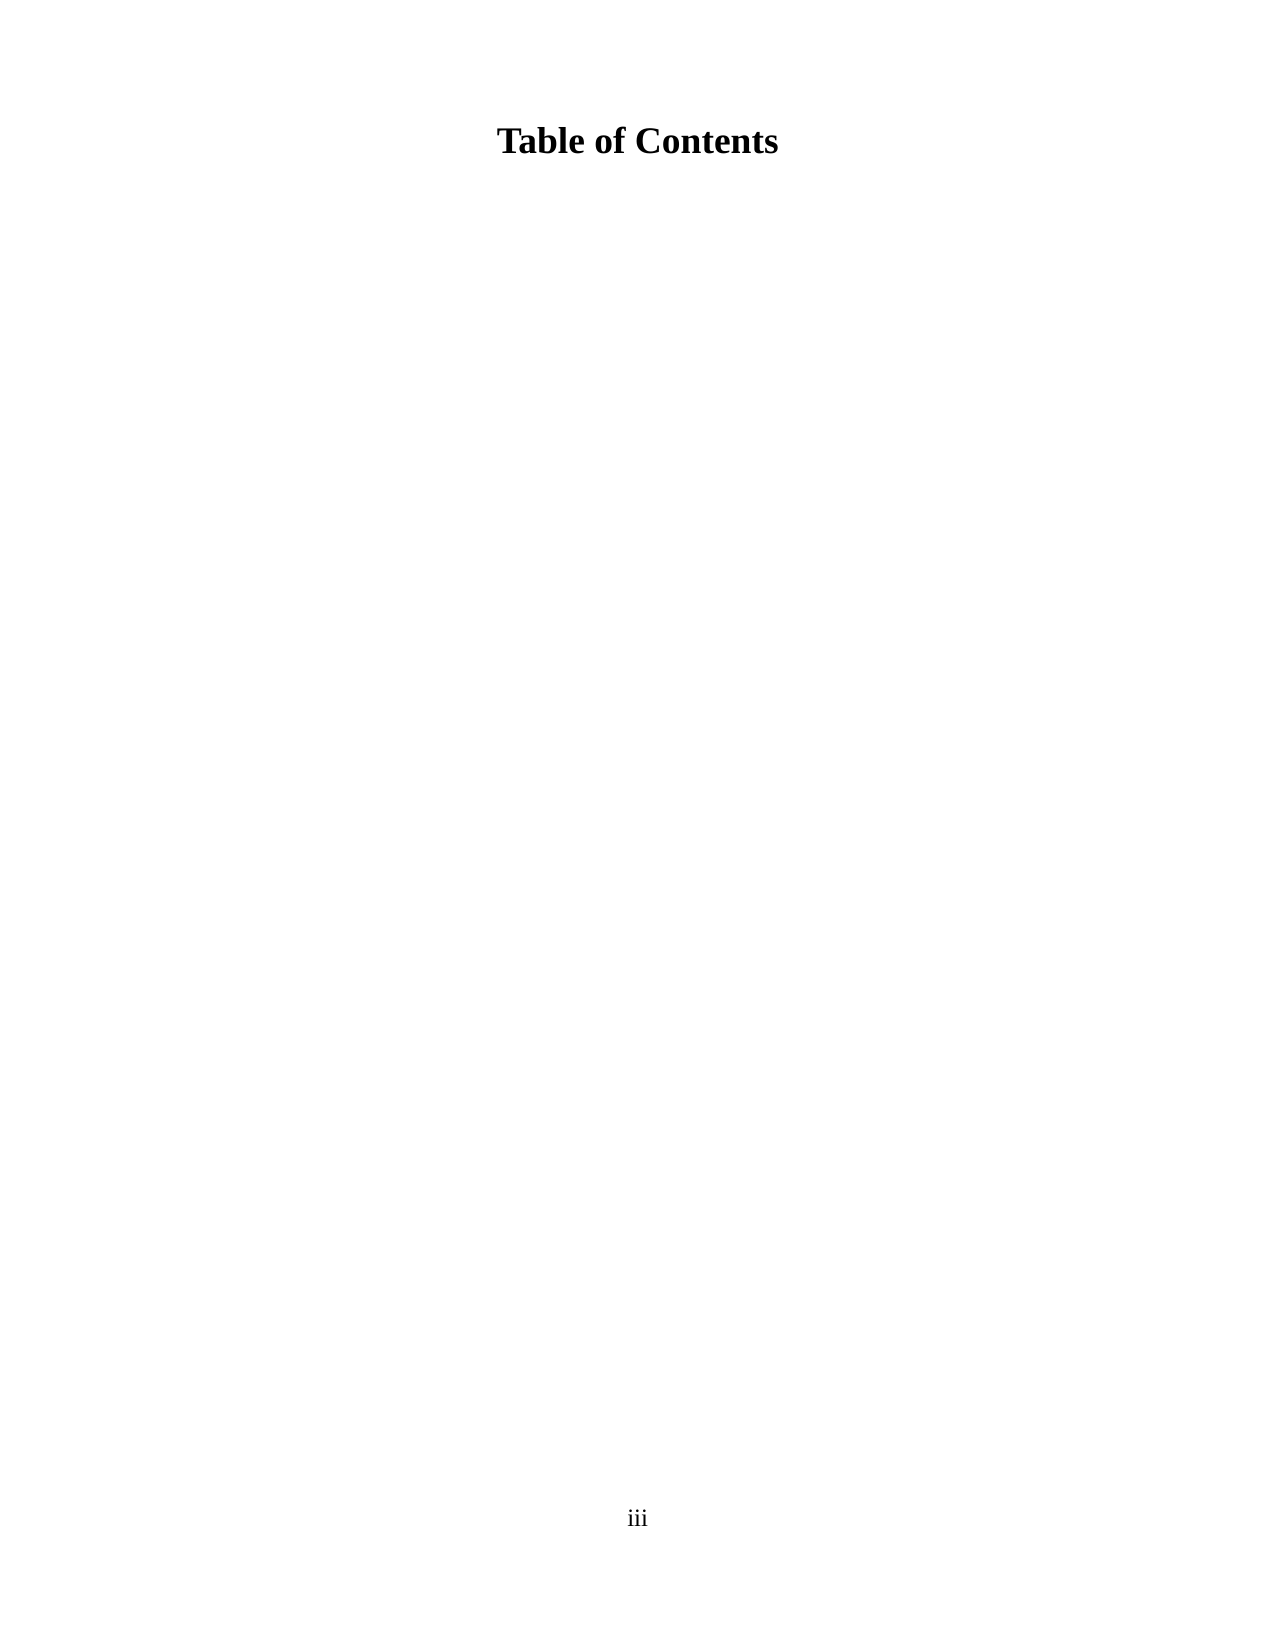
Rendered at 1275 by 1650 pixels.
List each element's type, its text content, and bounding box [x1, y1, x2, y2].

text Table of Contents [118, 118, 1157, 161]
